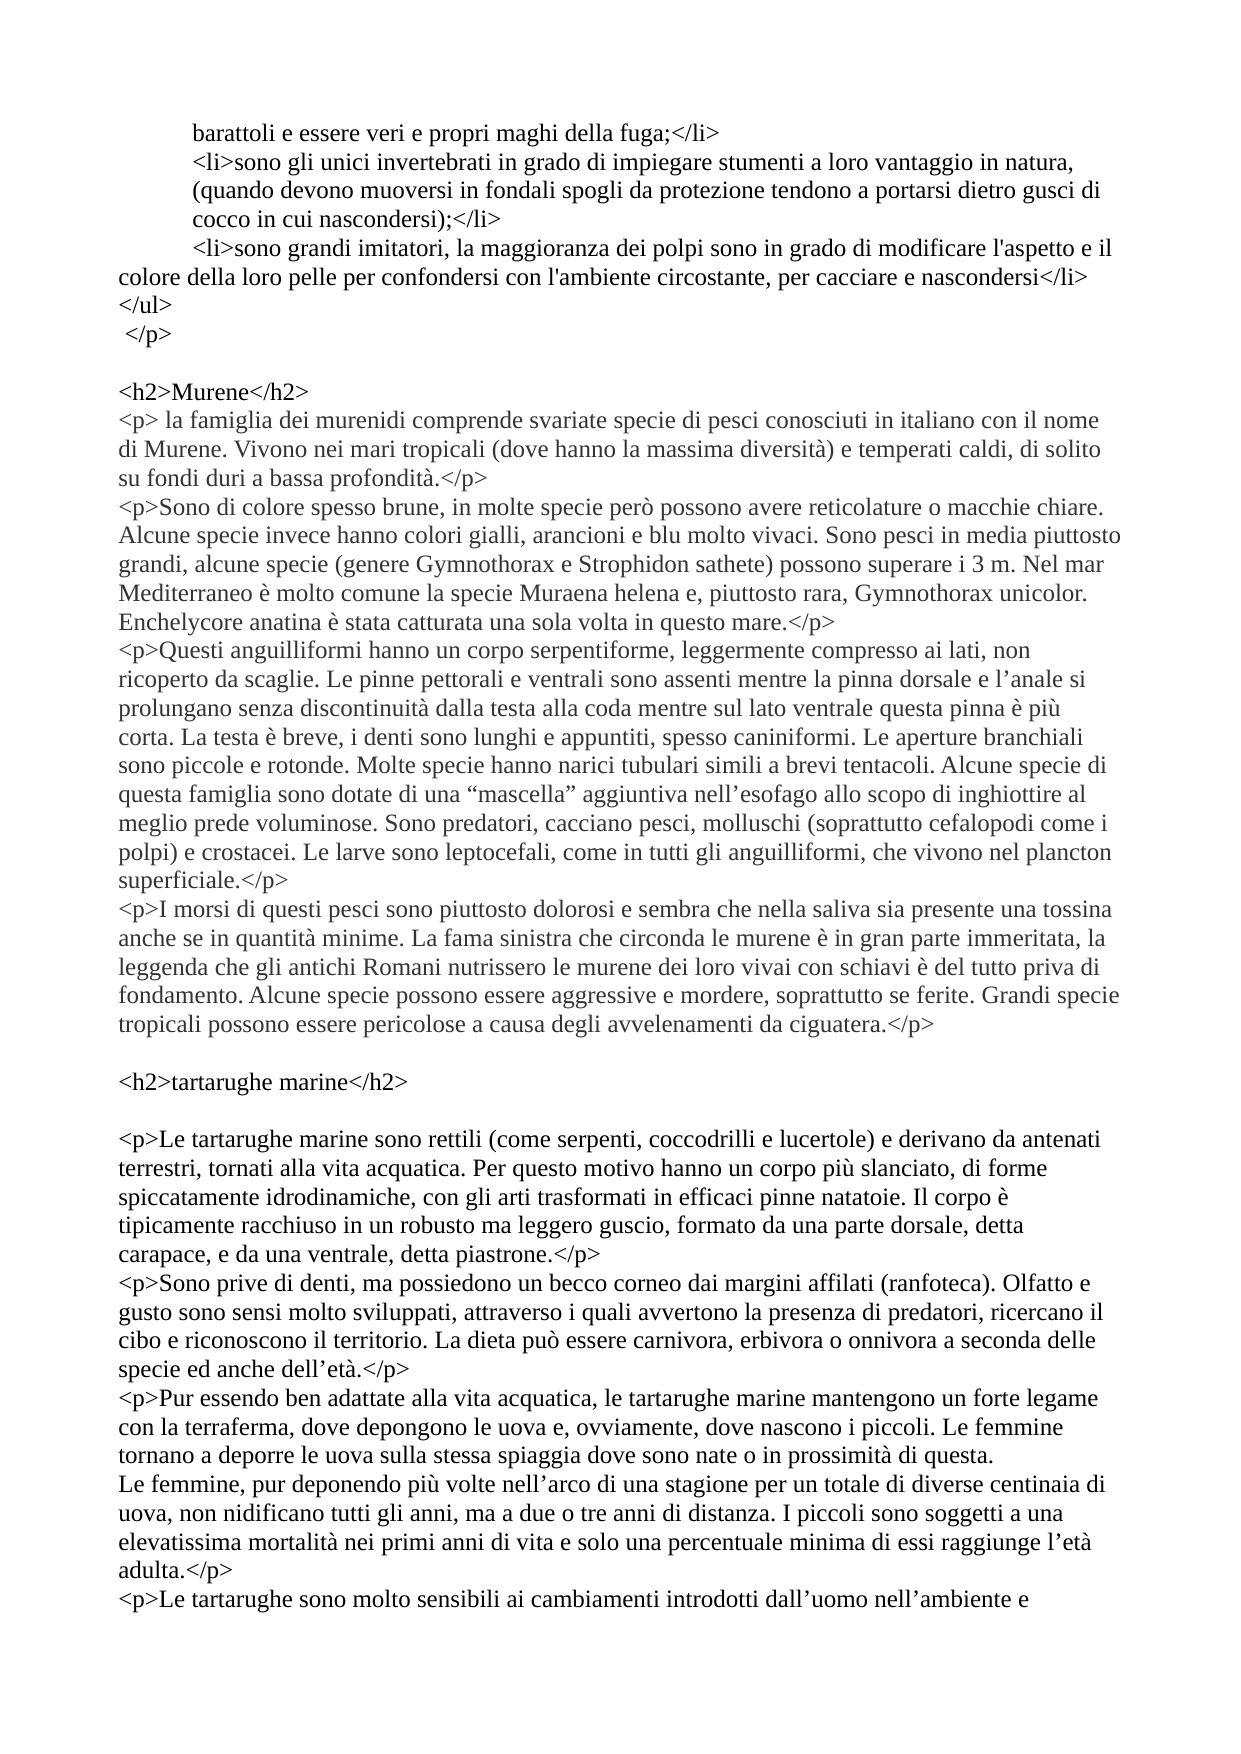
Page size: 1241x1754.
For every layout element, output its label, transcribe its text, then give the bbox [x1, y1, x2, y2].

text <h2>tartarughe marine</h2> [118, 1067, 1122, 1096]
text <p> la famiglia dei murenidi comprende svariate specie di pesci conosciuti in italiano con il nome di Murene. Vivono nei mari tropicali (dove hanno la massima diversità) e temperati caldi, di solito su fondi duri a bassa profondità.</p> [118, 406, 1122, 492]
text <p>Le tartarughe marine sono rettili (come serpenti, coccodrilli e lucertole) e derivano da antenati terrestri, tornati alla vita acquatica. Per questo motivo hanno un corpo più slanciato, di forme spiccatamente idrodinamiche, con gli arti trasformati in efficaci pinne natatoie. Il corpo è tipicamente racchiuso in un robusto ma leggero guscio, formato da una parte dorsale, detta carapace, e da una ventrale, detta piastrone.</p> [118, 1124, 1122, 1268]
text Le femmine, pur deponendo più volte nell’arco di una stagione per un totale di diverse centinaia di uova, non nidificano tutti gli anni, ma a due o tre anni di distanza. I piccoli sono soggetti a una elevatissima mortalità nei primi anni di vita e solo una percentuale minima di essi raggiunge l’età adulta.</p> [118, 1469, 1122, 1584]
text </ul> [118, 291, 1122, 319]
text <li>sono grandi imitatori, la maggioranza dei polpi sono in grado di modificare l'aspetto e il colore della loro pelle per confondersi con l'ambiente circostante, per cacciare e nascondersi</li> [118, 233, 1122, 291]
text barattoli e essere veri e propri maghi della fuga;</li> [118, 118, 1122, 147]
text <li>sono gli unici invertebrati in grado di impiegare stumenti a loro vantaggio in natura, (quando devono muoversi in fondali spogli da protezione tendono a portarsi dietro gusci di cocco in cui nascondersi);</li> [118, 147, 1122, 233]
text <p>Questi anguilliformi hanno un corpo serpentiforme, leggermente compresso ai lati, non ricoperto da scaglie. Le pinne pettorali e ventrali sono assenti mentre la pinna dorsale e l’anale si prolungano senza discontinuità dalla testa alla coda mentre sul lato ventrale questa pinna è più corta. La testa è breve, i denti sono lunghi e appuntiti, spesso caniniformi. Le aperture branchiali sono piccole e rotonde. Molte specie hanno narici tubulari simili a brevi tentacoli. Alcune specie di questa famiglia sono dotate di una “mascella” aggiuntiva nell’esofago allo scopo di inghiottire al meglio prede voluminose. Sono predatori, cacciano pesci, molluschi (soprattutto cefalopodi come i polpi) e crostacei. Le larve sono leptocefali, come in tutti gli anguilliformi, che vivono nel plancton superficiale.</p> [118, 636, 1122, 894]
text <p>Sono prive di denti, ma possiedono un becco corneo dai margini affilati (ranfoteca). Olfatto e gusto sono sensi molto sviluppati, attraverso i quali avvertono la presenza di predatori, ricercano il cibo e riconoscono il territorio. La dieta può essere carnivora, erbivora o onnivora a seconda delle specie ed anche dell’età.</p> [118, 1268, 1122, 1383]
text </p> [118, 319, 1122, 348]
text <p>Pur essendo ben adattate alla vita acquatica, le tartarughe marine mantengono un forte legame con la terraferma, dove depongono le uova e, ovviamente, dove nascono i piccoli. Le femmine tornano a deporre le uova sulla stessa spiaggia dove sono nate o in prossimità di questa. [118, 1383, 1122, 1469]
text <h2>Murene</h2> [118, 377, 1122, 406]
text <p>I morsi di questi pesci sono piuttosto dolorosi e sembra che nella saliva sia presente una tossina anche se in quantità minime. La fama sinistra che circonda le murene è in gran parte immeritata, la leggenda che gli antichi Romani nutrissero le murene dei loro vivai con schiavi è del tutto priva di fondamento. Alcune specie possono essere aggressive e mordere, soprattutto se ferite. Grandi specie tropicali possono essere pericolose a causa degli avvelenamenti da ciguatera.</p> [118, 894, 1122, 1038]
text <p>Le tartarughe sono molto sensibili ai cambiamenti introdotti dall’uomo nell’ambiente e [118, 1584, 1122, 1613]
text <p>Sono di colore spesso brune, in molte specie però possono avere reticolature o macchie chiare. Alcune specie invece hanno colori gialli, arancioni e blu molto vivaci. Sono pesci in media piuttosto grandi, alcune specie (genere Gymnothorax e Strophidon sathete) possono superare i 3 m. Nel mar Mediterraneo è molto comune la specie Muraena helena e, piuttosto rara, Gymnothorax unicolor. Enchelycore anatina è stata catturata una sola volta in questo mare.</p> [118, 492, 1122, 636]
